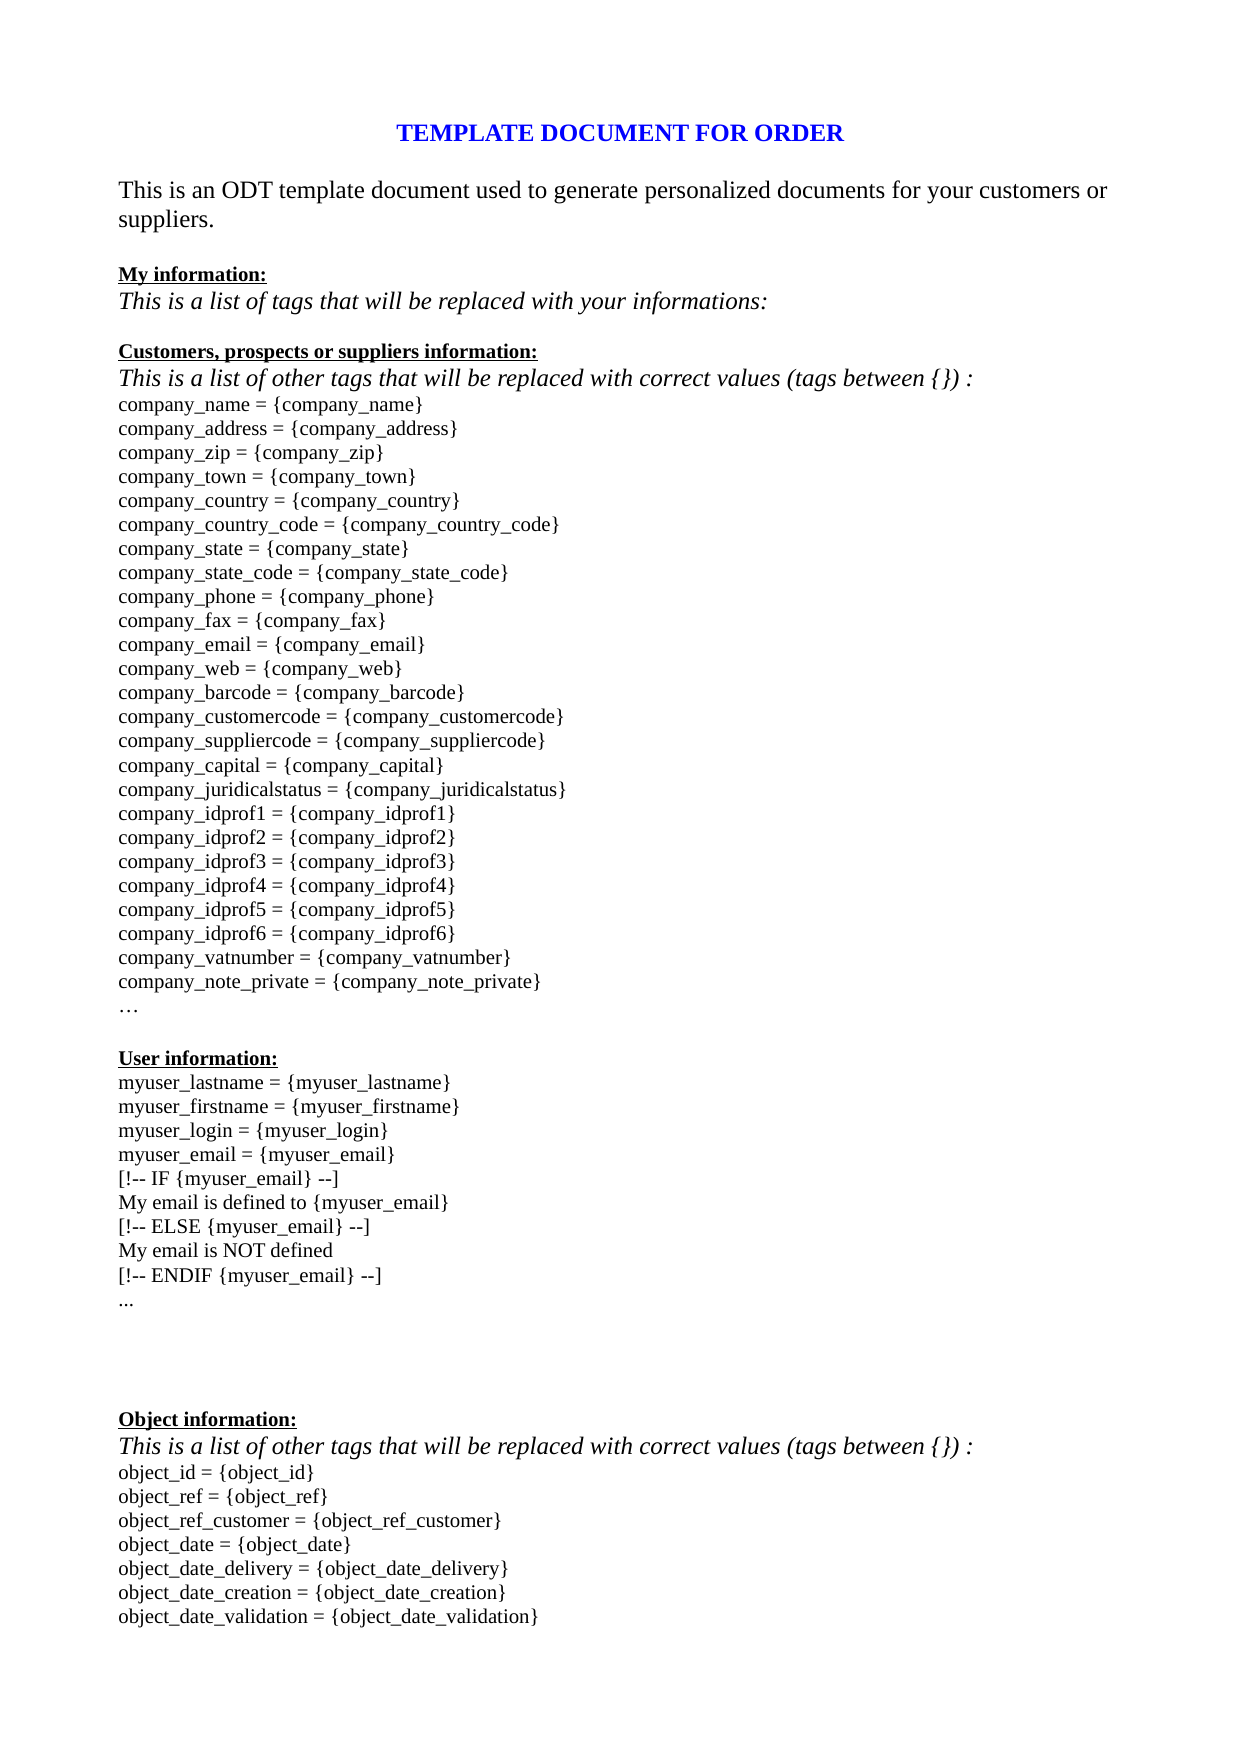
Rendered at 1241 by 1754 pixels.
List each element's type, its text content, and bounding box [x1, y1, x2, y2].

text company_idprof1 = {company_idprof1} [118, 801, 1122, 825]
text object_id = {object_id} [118, 1460, 1122, 1484]
text company_phone = {company_phone} [118, 584, 1122, 608]
text TEMPLATE DOCUMENT FOR ORDER [118, 118, 1122, 147]
text myuser_lastname = {myuser_lastname} [118, 1070, 1122, 1094]
text Customers, prospects or suppliers information: [118, 339, 1122, 363]
text company_country_code = {company_country_code} [118, 512, 1122, 536]
text myuser_email = {myuser_email} [118, 1142, 1122, 1166]
text company_suppliercode = {company_suppliercode} [118, 728, 1122, 752]
text myuser_login = {myuser_login} [118, 1118, 1122, 1142]
text company_email = {company_email} [118, 632, 1122, 656]
text This is an ODT template document used to generate personalized documents for your customers or suppliers. [118, 176, 1122, 233]
text object_ref = {object_ref} [118, 1484, 1122, 1508]
text company_name = {company_name} [118, 392, 1122, 416]
text My email is NOT defined [118, 1238, 1122, 1262]
text object_ref_customer = {object_ref_customer} [118, 1508, 1122, 1532]
text [!-- ELSE {myuser_email} --] [118, 1214, 1122, 1238]
text [!-- IF {myuser_email} --] [118, 1166, 1122, 1190]
text [!-- ENDIF {myuser_email} --] [118, 1262, 1122, 1287]
text company_idprof6 = {company_idprof6} [118, 921, 1122, 945]
text My email is defined to {myuser_email} [118, 1190, 1122, 1214]
text company_note_private = {company_note_private} [118, 969, 1122, 993]
text company_customercode = {company_customercode} [118, 704, 1122, 728]
text company_town = {company_town} [118, 464, 1122, 488]
text company_state_code = {company_state_code} [118, 560, 1122, 584]
text company_country = {company_country} [118, 488, 1122, 512]
text User information: [118, 1046, 1122, 1070]
text Object information: [118, 1407, 1122, 1431]
text object_date = {object_date} [118, 1532, 1122, 1556]
text company_fax = {company_fax} [118, 608, 1122, 632]
text object_date_validation = {object_date_validation} [118, 1604, 1122, 1628]
text company_state = {company_state} [118, 536, 1122, 560]
text This is a list of tags that will be replaced with your informations: [118, 286, 1122, 315]
text company_idprof5 = {company_idprof5} [118, 897, 1122, 921]
text company_idprof3 = {company_idprof3} [118, 849, 1122, 873]
text company_zip = {company_zip} [118, 440, 1122, 464]
text myuser_firstname = {myuser_firstname} [118, 1094, 1122, 1118]
text This is a list of other tags that will be replaced with correct values (tags between {}) : [118, 1431, 1122, 1460]
text company_web = {company_web} [118, 656, 1122, 680]
text object_date_creation = {object_date_creation} [118, 1580, 1122, 1604]
text company_address = {company_address} [118, 416, 1122, 440]
text company_capital = {company_capital} [118, 752, 1122, 777]
text company_vatnumber = {company_vatnumber} [118, 945, 1122, 969]
text ... [118, 1287, 1122, 1311]
text company_juridicalstatus = {company_juridicalstatus} [118, 777, 1122, 801]
text This is a list of other tags that will be replaced with correct values (tags between {}) : [118, 363, 1122, 392]
text object_date_delivery = {object_date_delivery} [118, 1556, 1122, 1580]
text company_idprof2 = {company_idprof2} [118, 825, 1122, 849]
text My information: [118, 262, 1122, 286]
text … [118, 993, 1122, 1017]
text company_barcode = {company_barcode} [118, 680, 1122, 704]
text company_idprof4 = {company_idprof4} [118, 873, 1122, 897]
